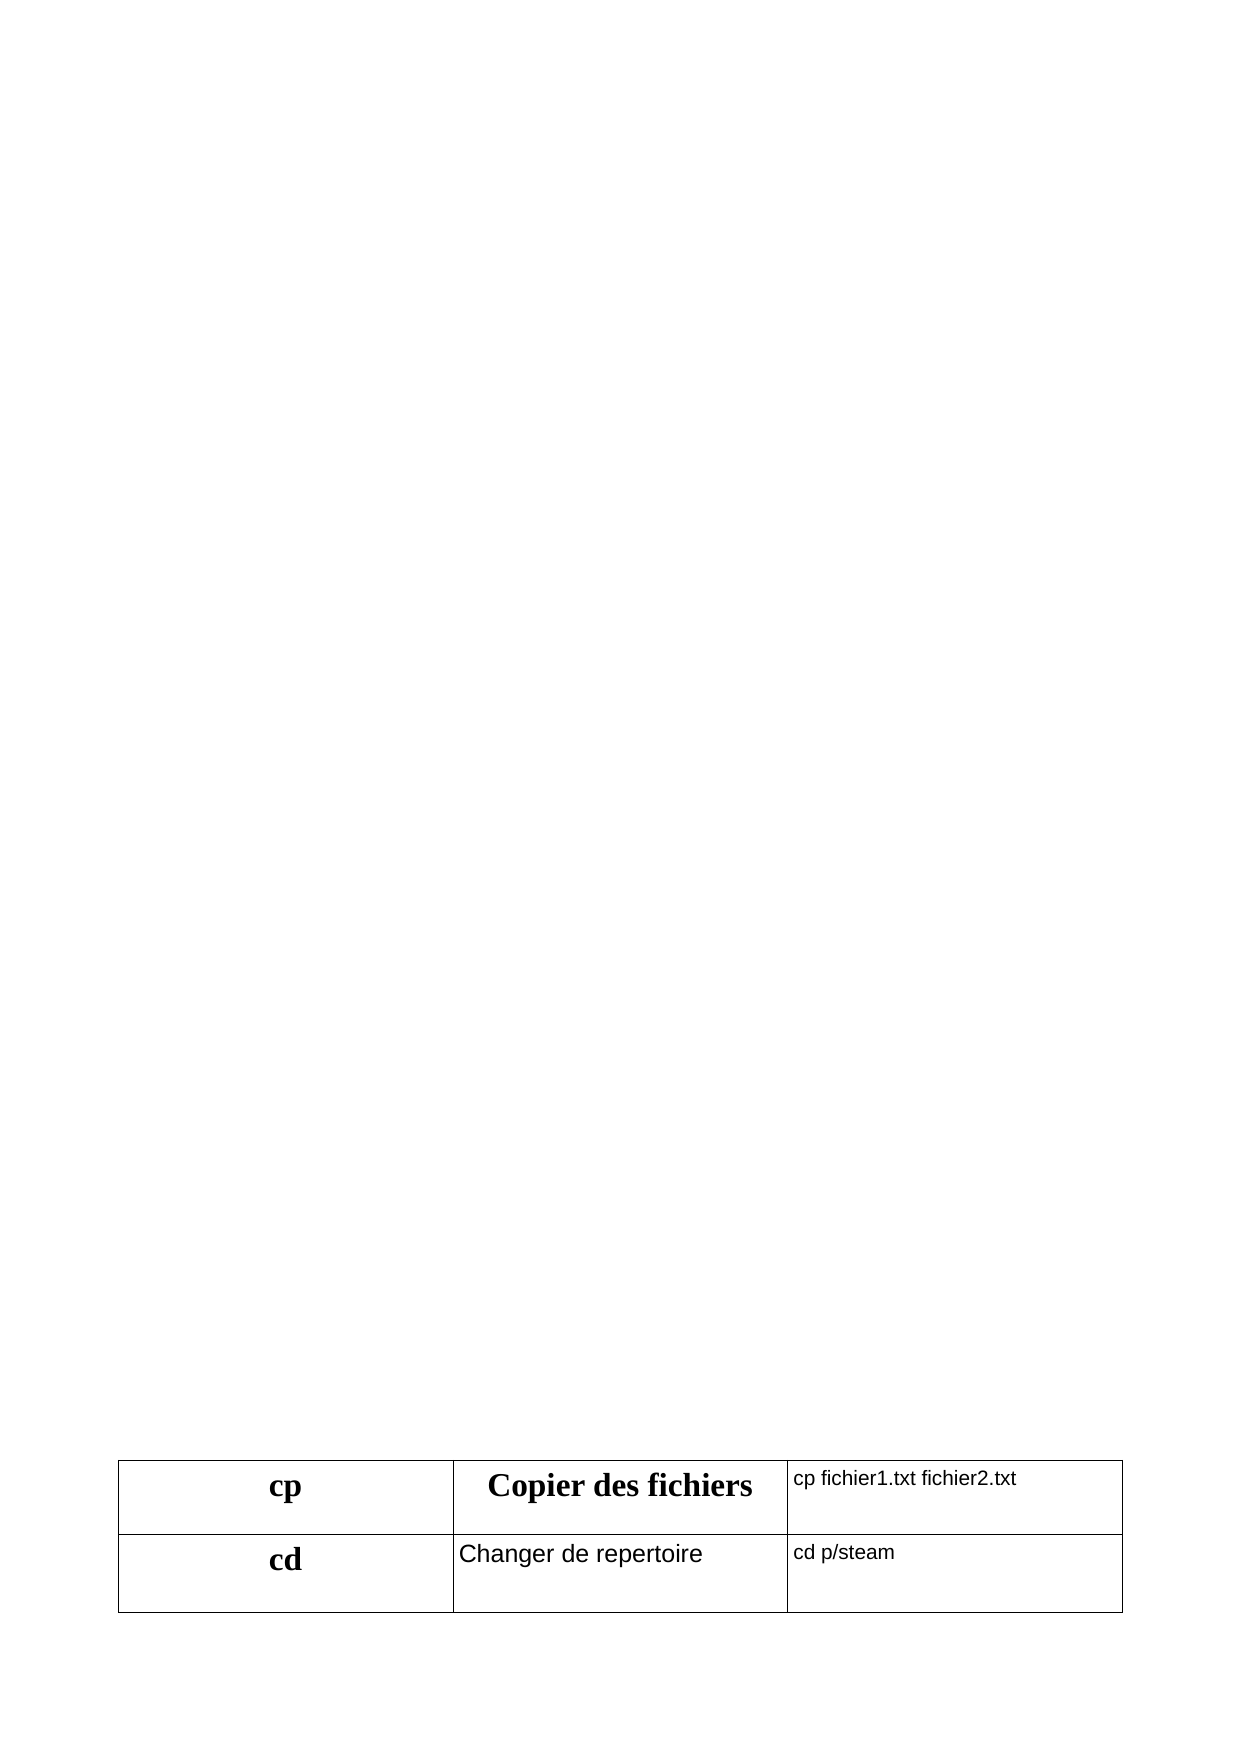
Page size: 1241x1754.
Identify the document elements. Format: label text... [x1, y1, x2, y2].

table_header cp [119, 1461, 453, 1534]
table_cell Changer de repertoire [454, 1535, 787, 1612]
table_cell cd p/steam [788, 1535, 1122, 1612]
table_header Copier des fichiers [454, 1461, 787, 1534]
table_cell cd [119, 1535, 453, 1612]
table_header cp fichier1.txt fichier2.txt [788, 1461, 1122, 1534]
